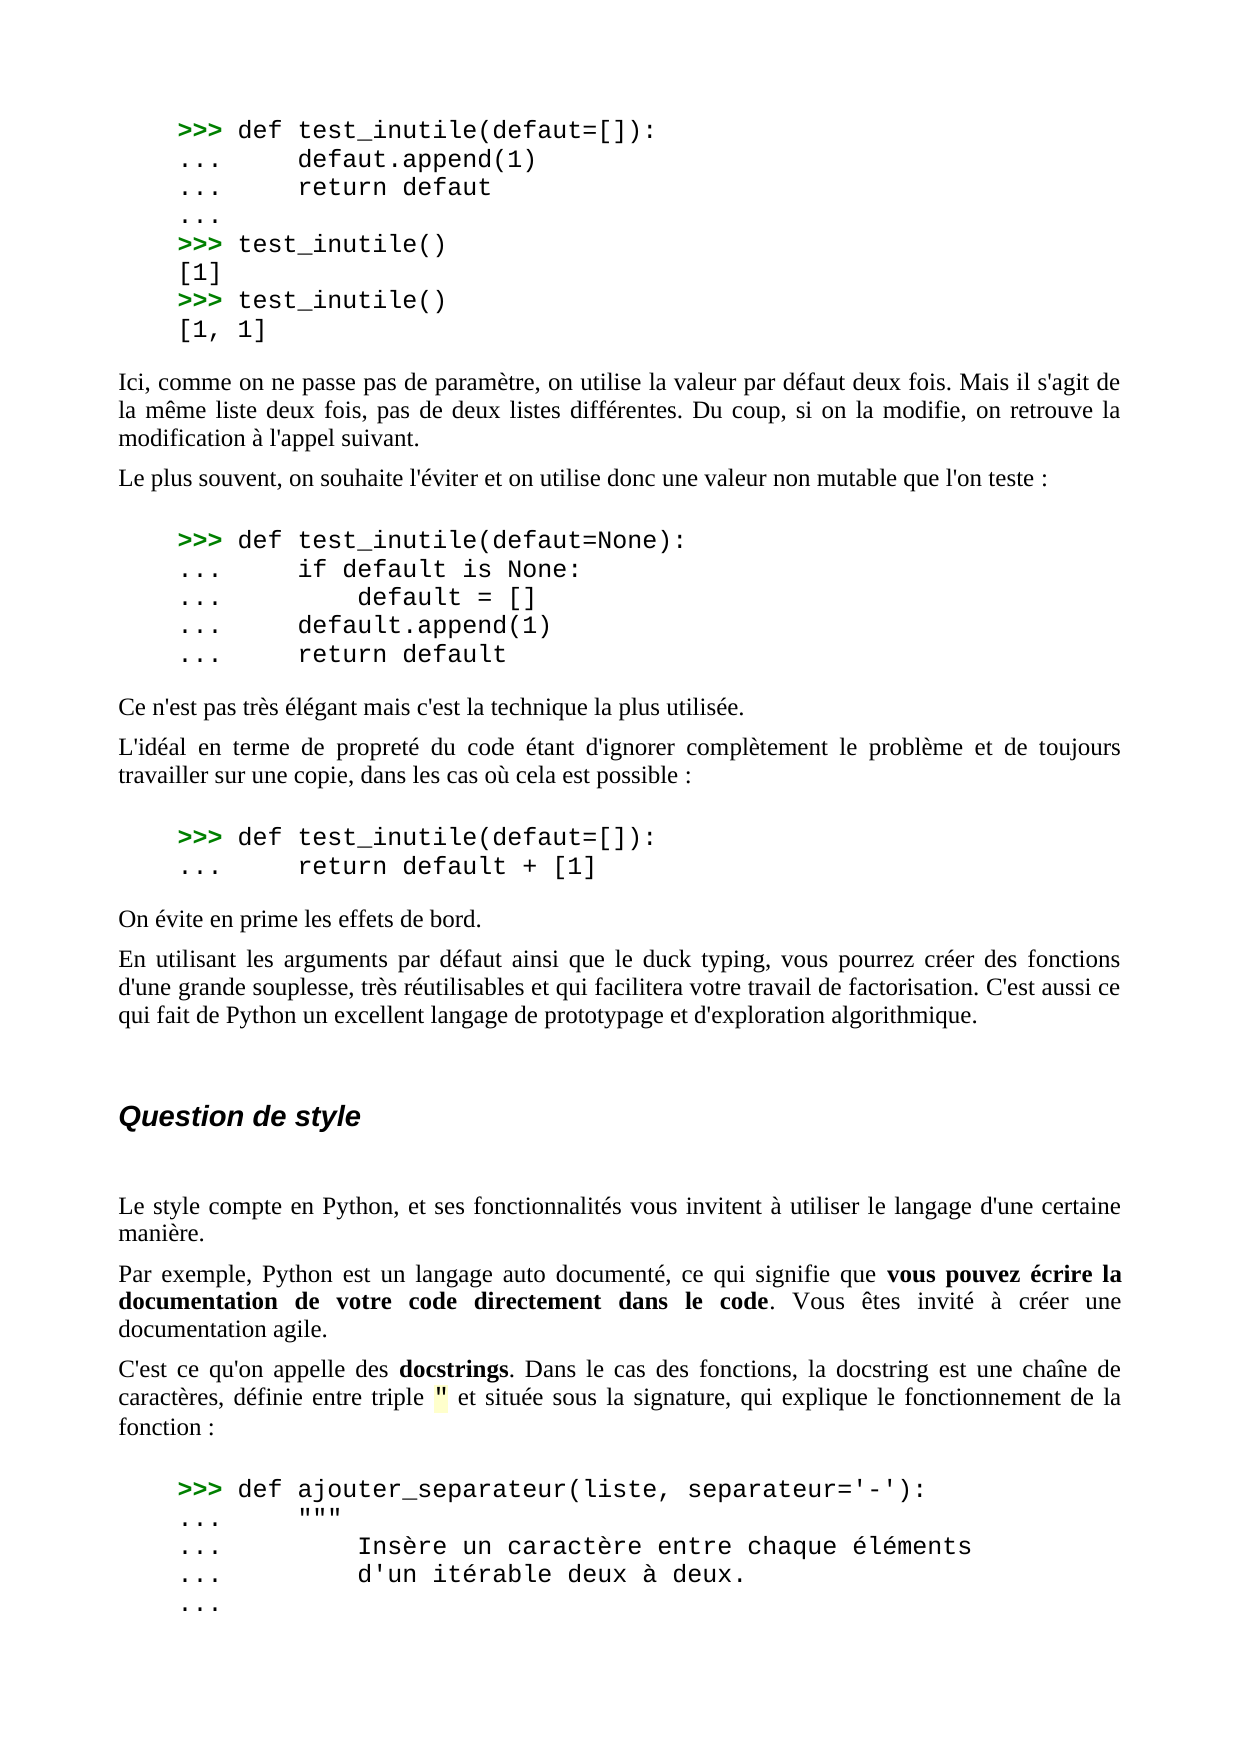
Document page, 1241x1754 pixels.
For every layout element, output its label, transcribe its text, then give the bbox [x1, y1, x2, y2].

text Par exemple, Python est un langage auto documenté, ce qui signifie que vous pouvez écrire la documentation de votre code directement dans le code. Vous êtes invité à créer une documentation agile. [118, 1260, 1122, 1343]
text Le style compte en Python, et ses fonctionnalités vous invitent à utiliser le langage d'une certaine manière. [118, 1192, 1122, 1247]
text >>> def test_inutile(defaut=[]): ... defaut.append(1) ... return defaut ... >>> test_inutile() [1] >>> test_inutile() [1, 1] [177, 118, 1122, 345]
text >>> def test_inutile(defaut=None): ... if default is None: ... default = [] ... default.append(1) ... return default [177, 528, 1122, 669]
text Ce n'est pas très élégant mais c'est la technique la plus utilisée. [118, 693, 1122, 721]
text On évite en prime les effets de bord. [118, 905, 1122, 933]
text En utilisant les arguments par défaut ainsi que le duck typing, vous pourrez créer des fonctions d'une grande souplesse, très réutilisables et qui facilitera votre travail de factorisation. C'est aussi ce qui fait de Python un excellent langage de prototypage et d'exploration algorithmique. [118, 946, 1122, 1029]
text Le plus souvent, on souhaite l'éviter et on utilise donc une valeur non mutable que l'on teste : [118, 464, 1122, 492]
subtitle Question de style [118, 1100, 1122, 1133]
text C'est ce qu'on appelle des docstrings. Dans le cas des fonctions, la docstring est une chaîne de caractères, définie entre triple " et située sous la signature, qui explique le fonctionnement de la fonction : [118, 1355, 1122, 1441]
text L'idéal en terme de propreté du code étant d'ignorer complètement le problème et de toujours travailler sur une copie, dans les cas où cela est possible : [118, 733, 1122, 789]
text Ici, comme on ne passe pas de paramètre, on utilise la valeur par défaut deux fois. Mais il s'agit de la même liste deux fois, pas de deux listes différentes. Du coup, si on la modifie, on retrouve la modification à l'appel suivant. [118, 368, 1122, 452]
text >>> def ajouter_separateur(liste, separateur='-'): ... """ ... Insère un caractère entre chaque éléments ... d'un itérable deux à deux. ... [177, 1477, 1122, 1618]
text >>> def test_inutile(defaut=[]): ... return default + [1] [177, 825, 1122, 882]
